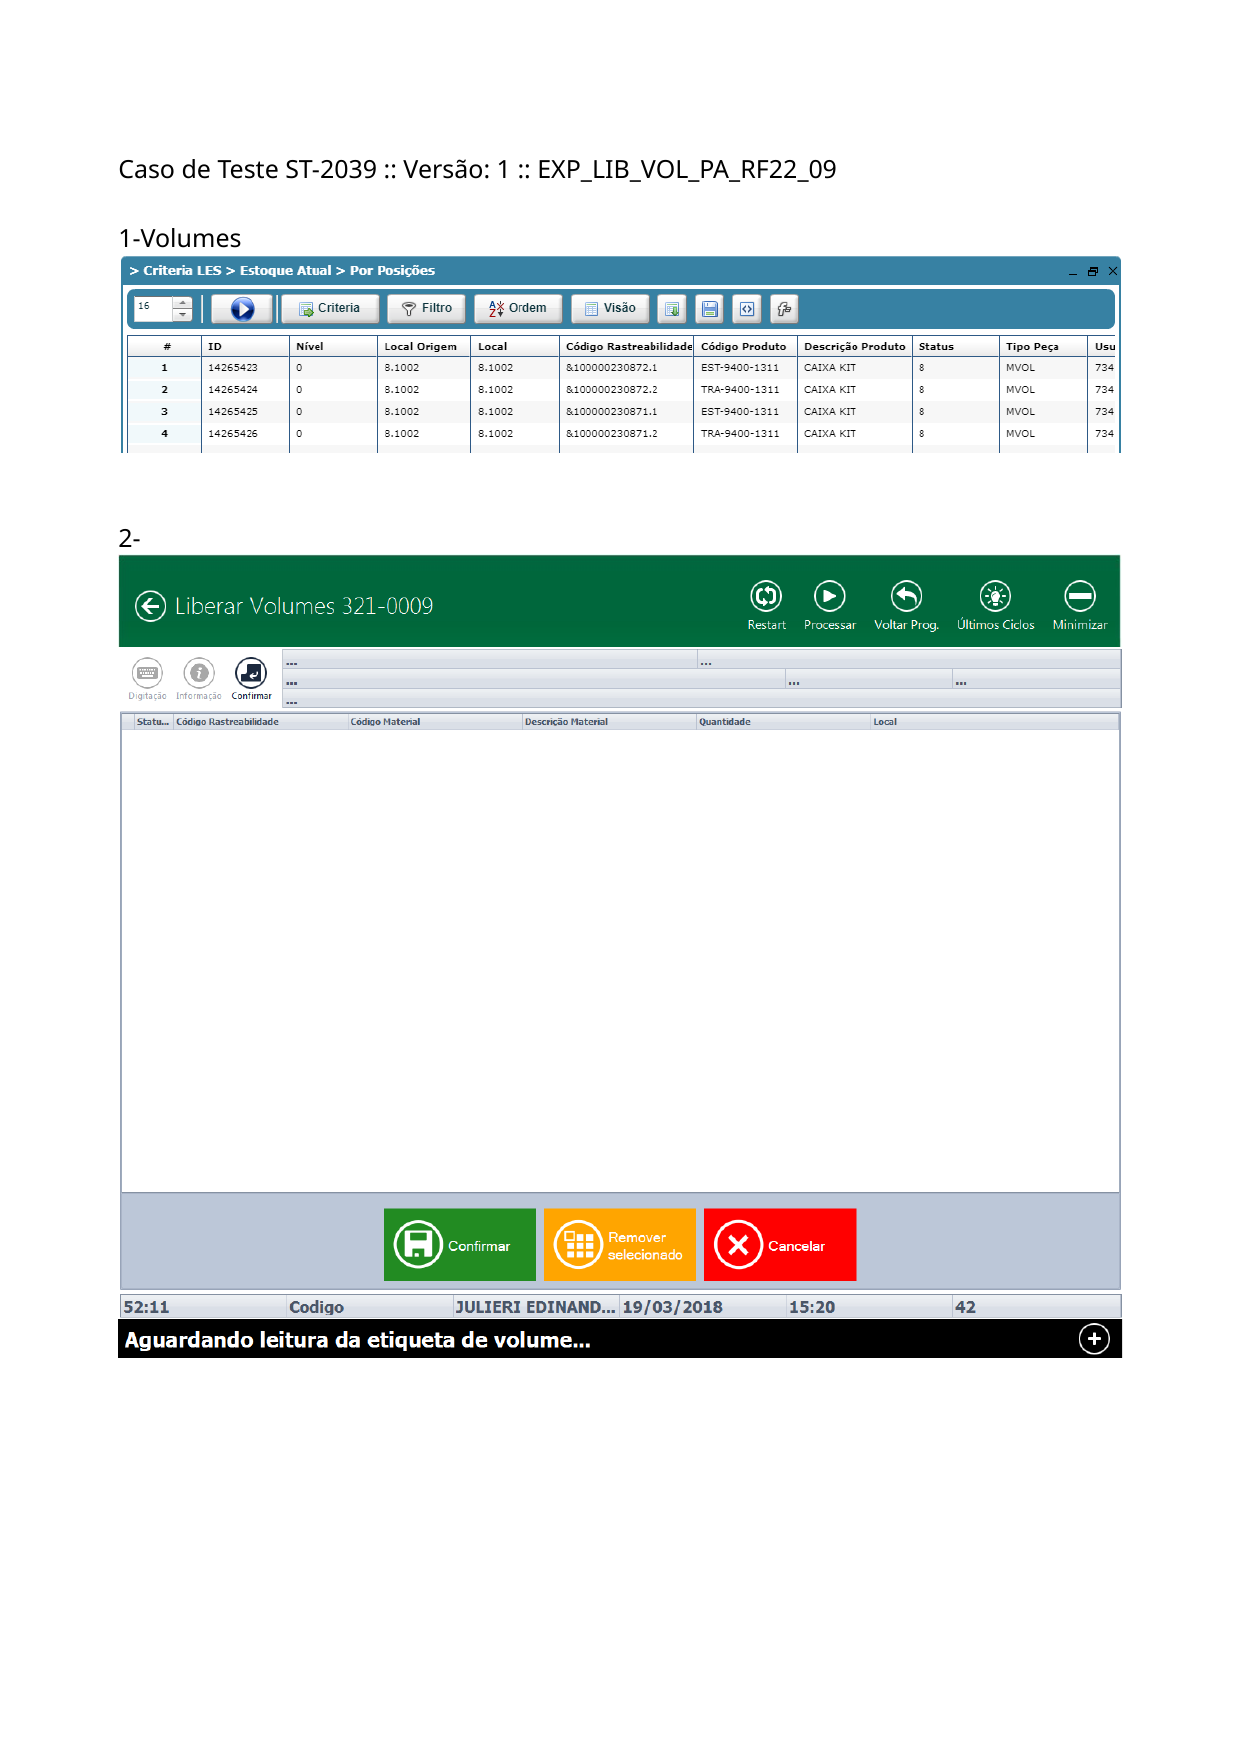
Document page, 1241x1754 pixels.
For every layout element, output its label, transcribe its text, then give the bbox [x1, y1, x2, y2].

text Caso de Teste ST-2039 :: Versão: 1 :: EXP_LIB_VOL_PA_RF22_09 [118, 118, 1122, 186]
text 1-Volumes [118, 220, 1122, 254]
text 2- [118, 520, 1122, 554]
picture [118, 554, 1123, 1358]
picture [118, 254, 1123, 453]
